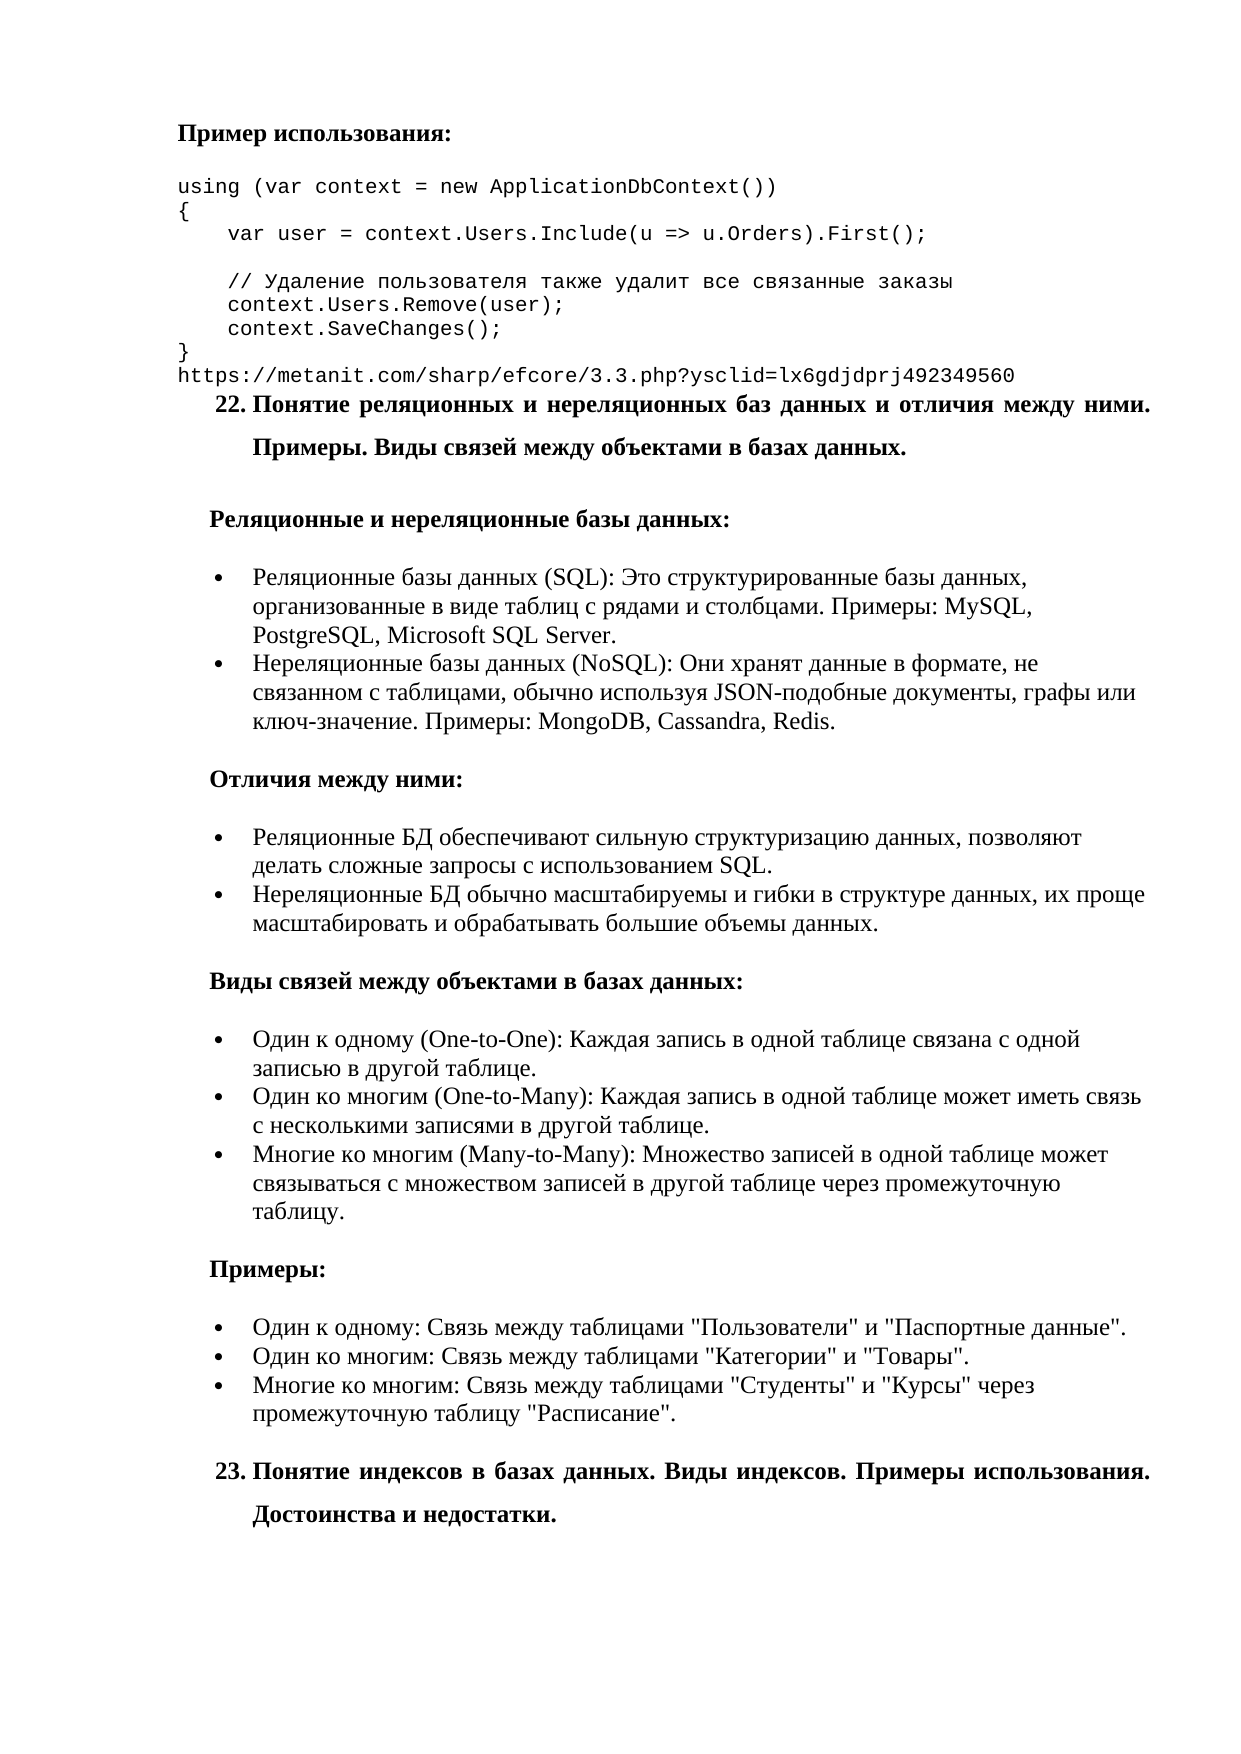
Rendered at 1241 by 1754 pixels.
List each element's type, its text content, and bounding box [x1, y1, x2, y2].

text var user = context.Users.Include(u => u.Orders).First(); [177, 223, 1152, 247]
text Пример использования: [177, 118, 1152, 147]
list Реляционные БД обеспечивают сильную структуризацию данных, позволяют делать сложные запросы с использованием SQL. [215, 822, 1152, 879]
list Многие ко многим (Many-to-Many): Множество записей в одной таблице может связываться с множеством записей в другой таблице через промежуточную таблицу. [215, 1139, 1152, 1225]
text context.Users.Remove(user); [177, 294, 1152, 318]
text https://metanit.com/sharp/efcore/3.3.php?ysclid=lx6gdjdprj492349560 [177, 365, 1152, 389]
list Нереляционные базы данных (NoSQL): Они хранят данные в формате, не связанном с таблицами, обычно используя JSON-подобные документы, графы или ключ-значение. Примеры: MongoDB, Cassandra, Redis. [215, 648, 1152, 735]
list Нереляционные БД обычно масштабируемы и гибки в структуре данных, их проще масштабировать и обрабатывать большие объемы данных. [215, 879, 1152, 937]
list Многие ко многим: Связь между таблицами "Студенты" и "Курсы" через промежуточную таблицу "Расписание". [215, 1370, 1152, 1427]
list Понятие реляционных и нереляционных баз данных и отличия между ними. Примеры. Виды связей между объектами в базах данных. [215, 389, 1152, 461]
text // Удаление пользователя также удалит все связанные заказы [177, 271, 1152, 294]
text  Виды связей между объектами в базах данных: [177, 966, 1152, 995]
text } [177, 342, 1152, 365]
text { [177, 200, 1152, 223]
text  Реляционные и нереляционные базы данных: [177, 504, 1152, 533]
list Один к одному (One-to-One): Каждая запись в одной таблице связана с одной записью в другой таблице. [215, 1024, 1152, 1081]
list Один ко многим: Связь между таблицами "Категории" и "Товары". [215, 1341, 1152, 1370]
text using (var context = new ApplicationDbContext()) [177, 176, 1152, 200]
text  Отличия между ними: [177, 764, 1152, 793]
list Реляционные базы данных (SQL): Это структурированные базы данных, организованные в виде таблиц с рядами и столбцами. Примеры: MySQL, PostgreSQL, Microsoft SQL Server. [215, 562, 1152, 648]
text  Примеры: [177, 1254, 1152, 1283]
list Один ко многим (One-to-Many): Каждая запись в одной таблице может иметь связь с несколькими записями в другой таблице. [215, 1081, 1152, 1139]
text context.SaveChanges(); [177, 318, 1152, 342]
list Один к одному: Связь между таблицами "Пользователи" и "Паспортные данные". [215, 1312, 1152, 1341]
list Понятие индексов в базах данных. Виды индексов. Примеры использования. Достоинства и недостатки. [215, 1456, 1152, 1528]
